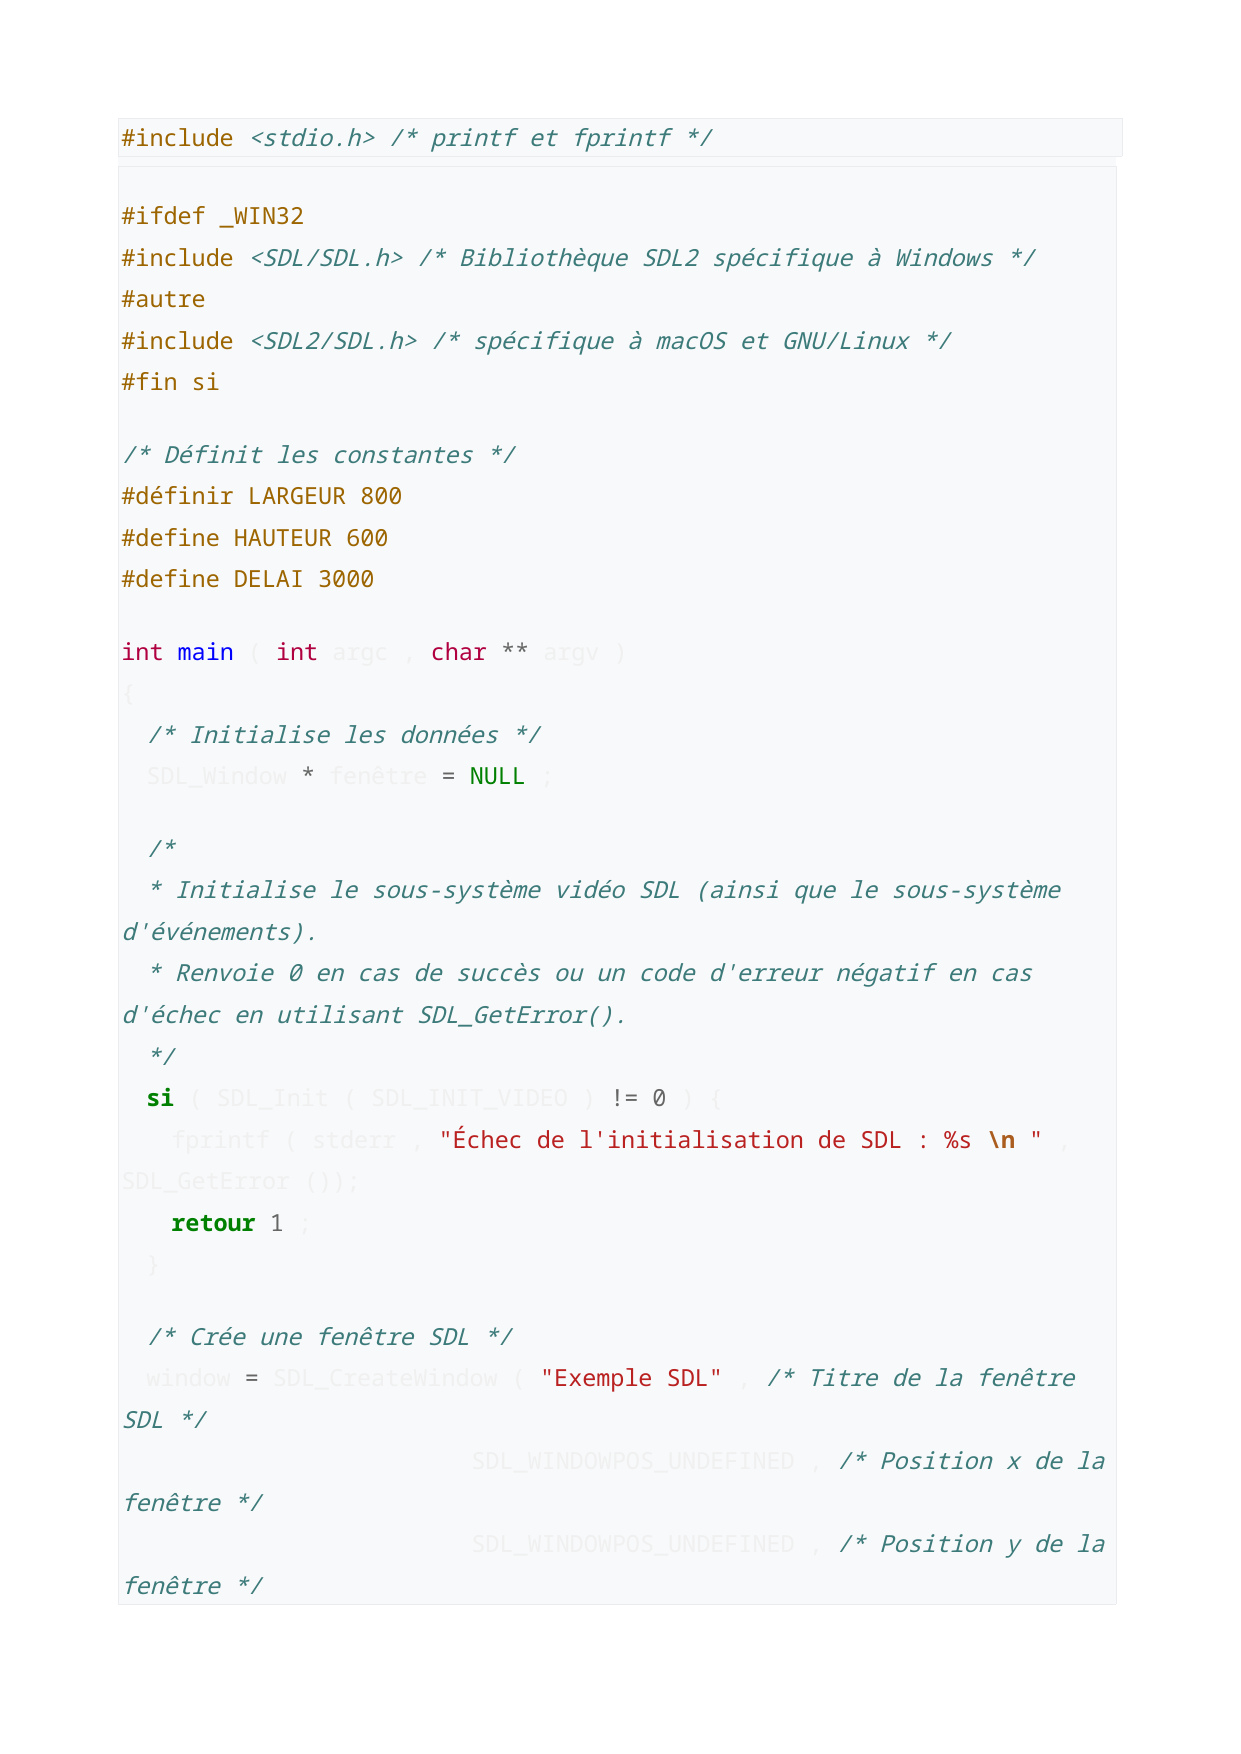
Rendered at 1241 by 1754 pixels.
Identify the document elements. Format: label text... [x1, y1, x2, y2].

text si ( SDL_Init ( SDL_INIT_VIDEO ) != 0 ) { [119, 1078, 1116, 1113]
text /* Définit les constantes */ [119, 435, 1116, 470]
text #include <SDL/SDL.h> /* Bibliothèque SDL2 spécifique à Windows */ [119, 238, 1116, 273]
text retour 1 ; [119, 1203, 1116, 1238]
text * Initialise le sous-système vidéo SDL (ainsi que le sous-système d'événements). [119, 871, 1116, 947]
text SDL_WINDOWPOS_UNDEFINED , /* Position y de la fenêtre */ [119, 1525, 1116, 1604]
text #define DELAI 3000 [119, 560, 1116, 595]
text #autre [119, 279, 1116, 314]
text } [119, 1244, 1116, 1279]
text fprintf ( stderr , "Échec de l'initialisation de SDL : %s \n " , SDL_GetError ()); [119, 1120, 1116, 1196]
text /* Initialise les données */ [119, 715, 1116, 750]
text */ [119, 1037, 1116, 1072]
text SDL_Window * fenêtre = NULL ; [119, 757, 1116, 792]
text SDL_WINDOWPOS_UNDEFINED , /* Position x de la fenêtre */ [119, 1442, 1116, 1518]
text #include <SDL2/SDL.h> /* spécifique à macOS et GNU/Linux */ [119, 321, 1116, 356]
text int main ( int argc , char ** argv ) [119, 632, 1116, 667]
text * Renvoie 0 en cas de succès ou un code d'erreur négatif en cas d'échec en utilisant SDL_GetError(). [119, 954, 1116, 1030]
text { [119, 673, 1116, 708]
text /* [119, 829, 1116, 864]
text #ifdef _WIN32 [119, 196, 1116, 231]
text window = SDL_CreateWindow ( "Exemple SDL" , /* Titre de la fenêtre SDL */ [119, 1358, 1116, 1435]
text #include <stdio.h> /* printf et fprintf */ [119, 119, 1122, 156]
text #define HAUTEUR 600 [119, 518, 1116, 553]
text #fin si [119, 363, 1116, 398]
text #définir LARGEUR 800 [119, 477, 1116, 512]
text /* Crée une fenêtre SDL */ [119, 1317, 1116, 1352]
